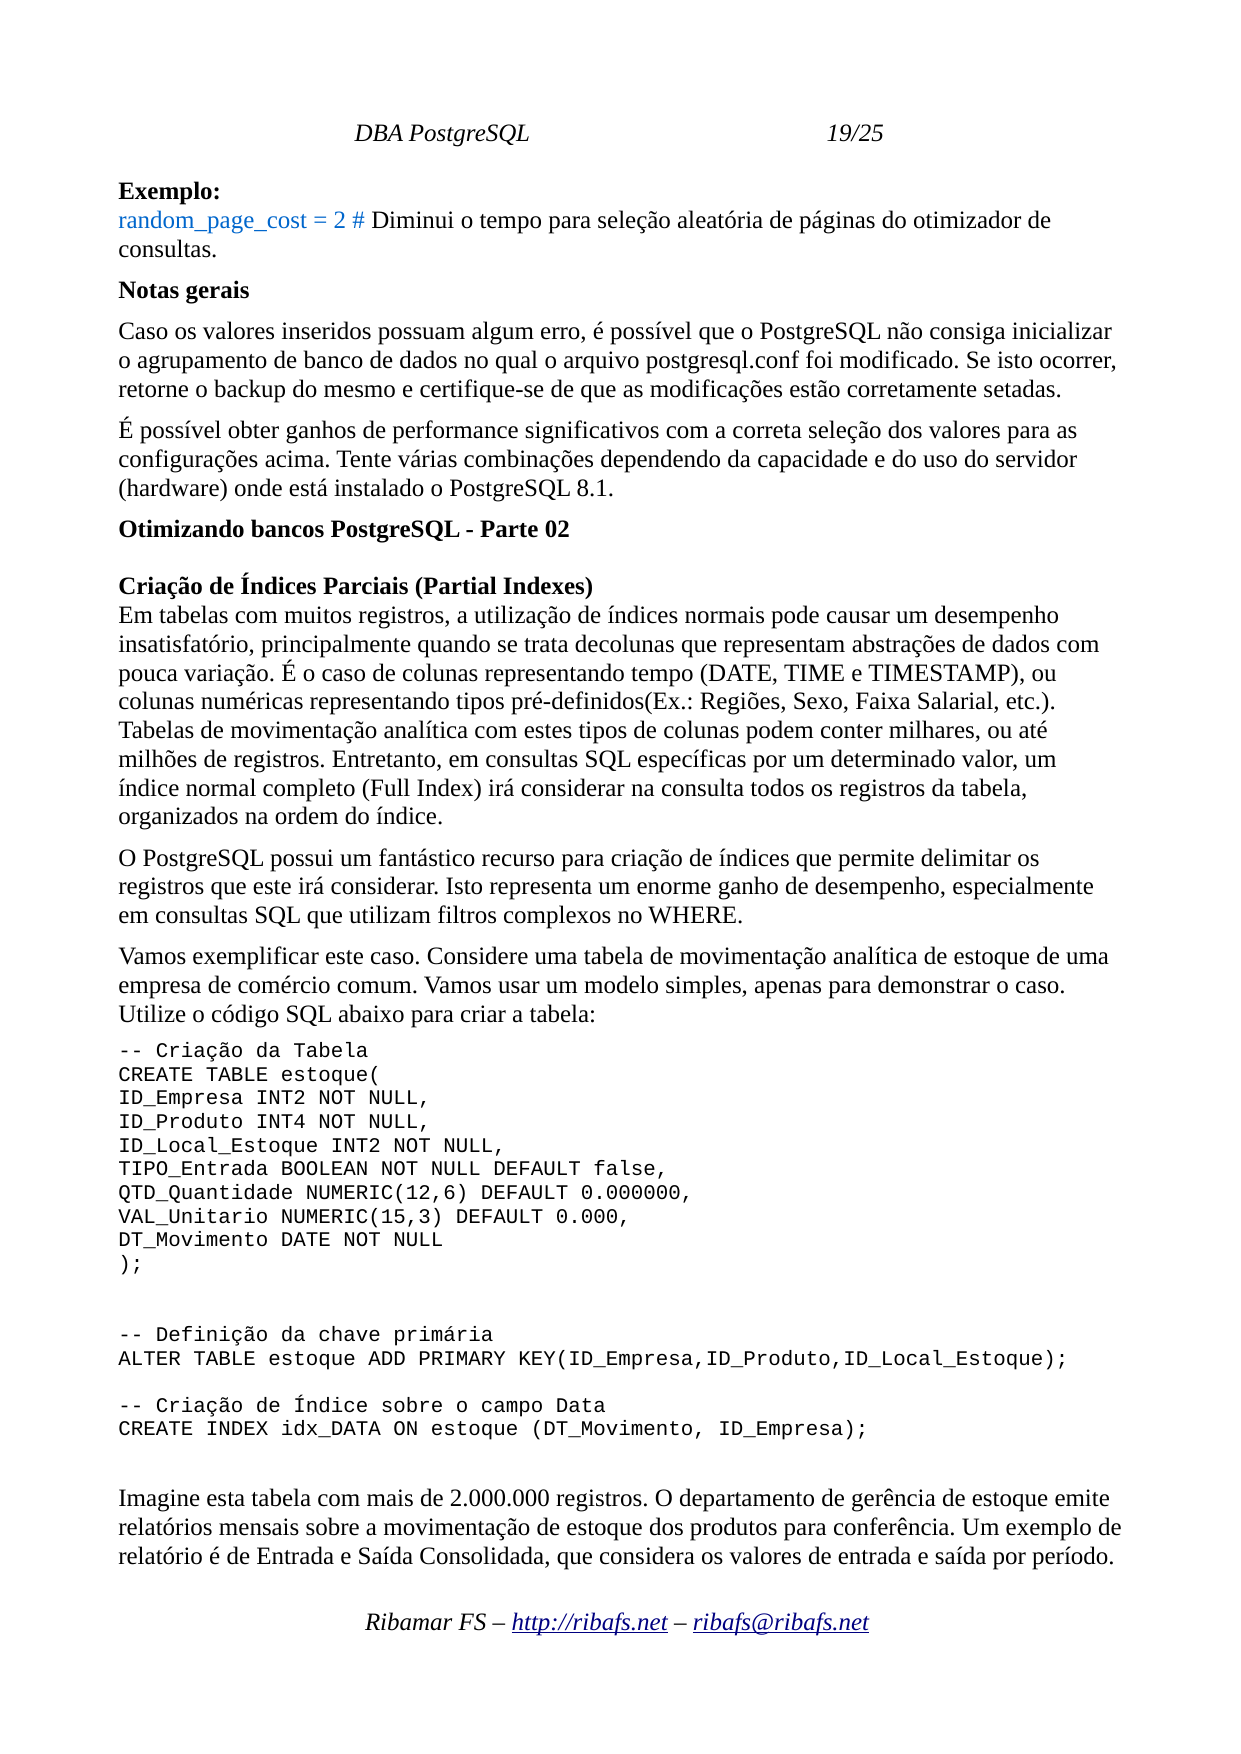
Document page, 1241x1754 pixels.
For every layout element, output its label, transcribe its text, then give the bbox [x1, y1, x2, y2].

text VAL_Unitario NUMERIC(15,3) DEFAULT 0.000, [118, 1206, 1122, 1229]
text ID_Local_Estoque INT2 NOT NULL, [118, 1135, 1122, 1158]
text -- Criação da Tabela [118, 1040, 1122, 1064]
text ID_Empresa INT2 NOT NULL, [118, 1087, 1122, 1111]
text DT_Movimento DATE NOT NULL [118, 1229, 1122, 1253]
text Imagine esta tabela com mais de 2.000.000 registros. O departamento de gerência de estoque emite relatórios mensais sobre a movimentação de estoque dos produtos para conferência. Um exemplo de relatório é de Entrada e Saída Consolidada, que considera os valores de entrada e saída por período. [118, 1483, 1122, 1569]
text CREATE INDEX idx_DATA ON estoque (DT_Movimento, ID_Empresa); [118, 1418, 1122, 1442]
text CREATE TABLE estoque( [118, 1064, 1122, 1087]
text -- Definição da chave primária [118, 1324, 1122, 1347]
text -- Criação de Índice sobre o campo Data [118, 1395, 1122, 1418]
text ID_Produto INT4 NOT NULL, [118, 1111, 1122, 1135]
text Tabelas de movimentação analítica com estes tipos de colunas podem conter milhares, ou até milhões de registros. Entretanto, em consultas SQL específicas por um determinado valor, um índice normal completo (Full Index) irá considerar na consulta todos os registros da tabela, organizados na ordem do índice. [118, 715, 1122, 830]
text ); [118, 1253, 1122, 1277]
text Exemplo: random_page_cost = 2 # Diminui o tempo para seleção aleatória de páginas do otimizador de consultas. [118, 176, 1122, 263]
text É possível obter ganhos de performance significativos com a correta seleção dos valores para as configurações acima. Tente várias combinações dependendo da capacidade e do uso do servidor (hardware) onde está instalado o PostgreSQL 8.1. [118, 415, 1122, 501]
text QTD_Quantidade NUMERIC(12,6) DEFAULT 0.000000, [118, 1182, 1122, 1206]
text Otimizando bancos PostgreSQL - Parte 02 [118, 514, 1122, 543]
text Em tabelas com muitos registros, a utilização de índices normais pode causar um desempenho insatisfatório, principalmente quando se trata decolunas que representam abstrações de dados com pouca variação. É o caso de colunas representando tempo (DATE, TIME e TIMESTAMP), ou colunas numéricas representando tipos pré-definidos(Ex.: Regiões, Sexo, Faixa Salarial, etc.). [118, 600, 1122, 715]
text ALTER TABLE estoque ADD PRIMARY KEY(ID_Empresa,ID_Produto,ID_Local_Estoque); [118, 1347, 1122, 1371]
text Criação de Índices Parciais (Partial Indexes) [118, 571, 1122, 600]
text Notas gerais [118, 275, 1122, 304]
text O PostgreSQL possui um fantástico recurso para criação de índices que permite delimitar os registros que este irá considerar. Isto representa um enorme ganho de desempenho, especialmente em consultas SQL que utilizam filtros complexos no WHERE. [118, 843, 1122, 929]
text Caso os valores inseridos possuam algum erro, é possível que o PostgreSQL não consiga inicializar o agrupamento de banco de dados no qual o arquivo postgresql.conf foi modificado. Se isto ocorrer, retorne o backup do mesmo e certifique-se de que as modificações estão corretamente setadas. [118, 316, 1122, 403]
text Vamos exemplificar este caso. Considere uma tabela de movimentação analítica de estoque de uma empresa de comércio comum. Vamos usar um modelo simples, apenas para demonstrar o caso. Utilize o código SQL abaixo para criar a tabela: [118, 941, 1122, 1028]
text TIPO_Entrada BOOLEAN NOT NULL DEFAULT false, [118, 1158, 1122, 1182]
